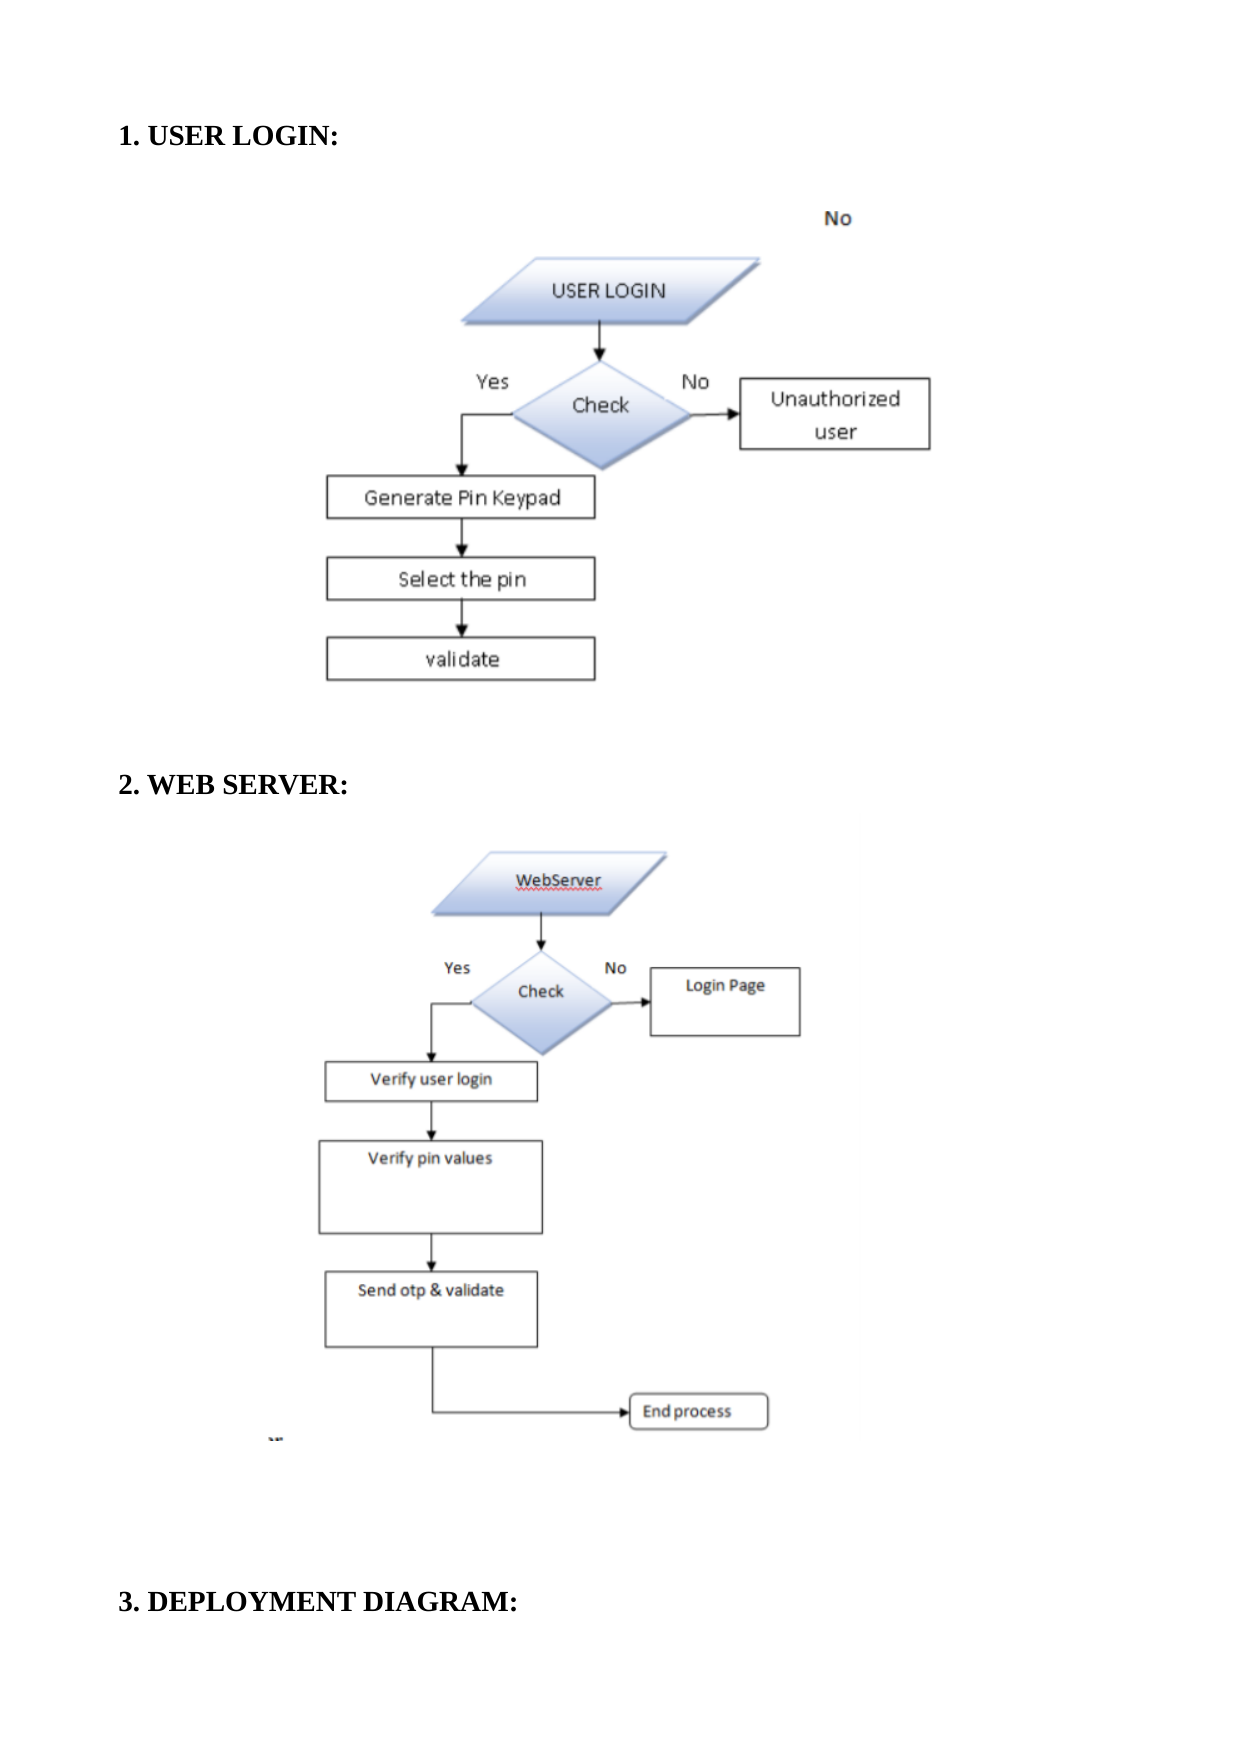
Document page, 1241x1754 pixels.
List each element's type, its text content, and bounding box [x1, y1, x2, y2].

text 1. USER LOGIN: [118, 118, 1122, 152]
picture [278, 211, 962, 716]
text 3. DEPLOYMENT DIAGRAM: [118, 1584, 1122, 1618]
picture [268, 813, 972, 1441]
text 2. WEB SERVER: [118, 767, 1122, 801]
